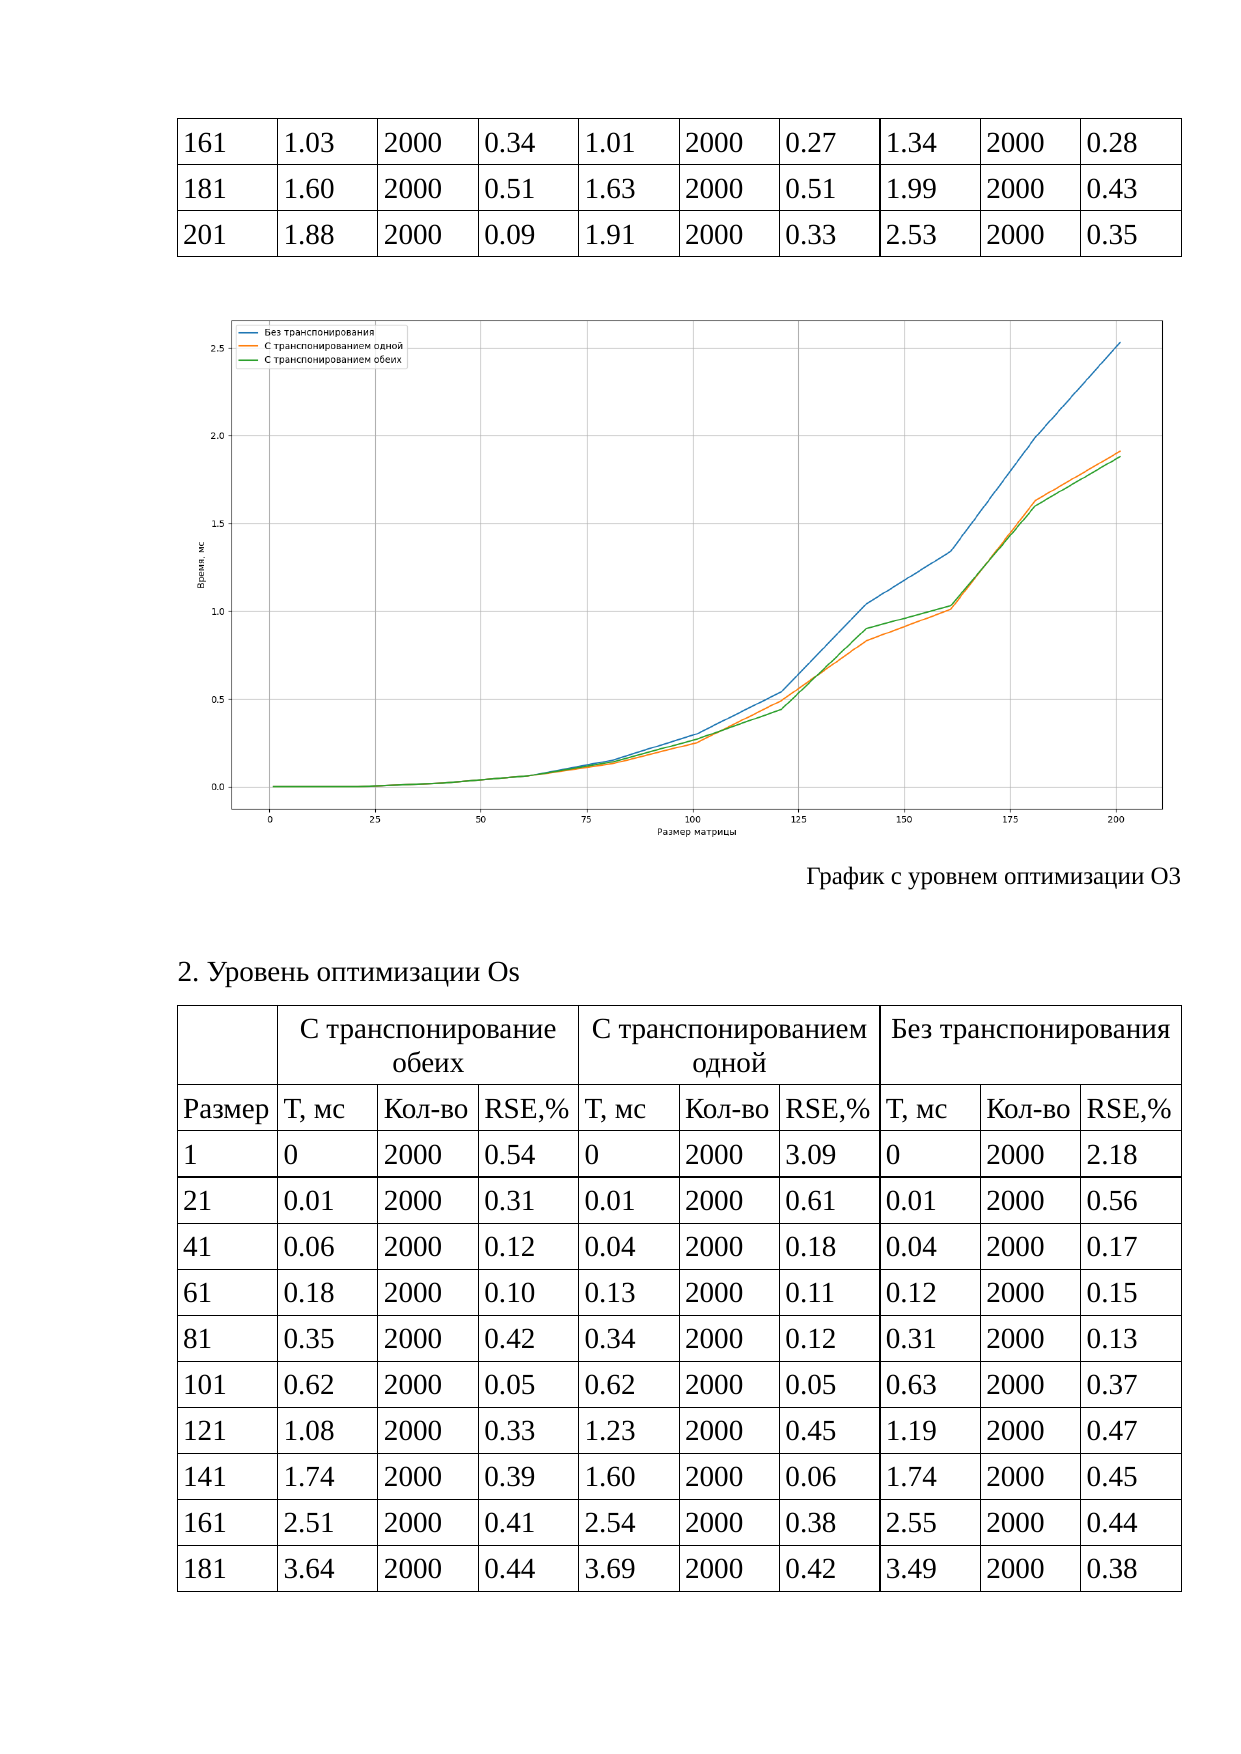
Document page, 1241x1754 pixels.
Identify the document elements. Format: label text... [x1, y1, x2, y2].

table_cell T, мс [579, 1085, 679, 1130]
table_cell 0.06 [780, 1454, 879, 1499]
table_cell 0.01 [579, 1178, 679, 1222]
table_cell 1.74 [881, 1454, 980, 1499]
table_cell 2000 [680, 165, 779, 210]
table_cell 2000 [981, 165, 1080, 210]
table_header [178, 1006, 277, 1084]
table_cell 2000 [680, 1546, 779, 1591]
text 2. Уровень оптимизации Os [177, 954, 1181, 988]
table_cell 0.28 [1081, 119, 1181, 164]
table_cell 2000 [680, 1131, 779, 1176]
table_cell 0.34 [479, 119, 578, 164]
table_cell 0.05 [479, 1362, 578, 1407]
table_cell 2000 [680, 1454, 779, 1499]
table_cell 0.37 [1081, 1362, 1181, 1407]
table_cell 141 [178, 1454, 277, 1499]
table_cell 0.04 [579, 1224, 679, 1268]
table_cell Кол-во [378, 1085, 478, 1130]
table_cell 0.15 [1081, 1270, 1181, 1314]
table_cell 0.39 [479, 1454, 578, 1499]
table_cell 1.60 [579, 1454, 679, 1499]
table_cell 0.35 [278, 1316, 377, 1361]
table_cell 2.18 [1081, 1131, 1181, 1176]
table_cell 0.13 [579, 1270, 679, 1314]
table_cell 2000 [378, 1362, 478, 1407]
table_cell 0.27 [780, 119, 879, 164]
table_cell 1.19 [881, 1408, 980, 1453]
table_cell 0 [278, 1131, 377, 1176]
table_cell 2000 [680, 1270, 779, 1314]
table_cell 2.53 [881, 211, 980, 256]
table_cell 2000 [680, 1316, 779, 1361]
table_cell 0.18 [278, 1270, 377, 1314]
table_cell 2000 [378, 1316, 478, 1361]
table_cell 2000 [981, 1500, 1080, 1545]
table_cell 0.54 [479, 1131, 578, 1176]
table_cell 2000 [981, 1316, 1080, 1361]
table_cell 1.88 [278, 211, 377, 256]
table_cell 0.44 [1081, 1500, 1181, 1545]
table_cell 2000 [378, 119, 478, 164]
table_cell 2000 [981, 1224, 1080, 1268]
table_cell 0.41 [479, 1500, 578, 1545]
table_cell Размер [178, 1085, 277, 1130]
table_cell 2000 [981, 211, 1080, 256]
table_cell 2000 [981, 119, 1080, 164]
table_cell 0.45 [780, 1408, 879, 1453]
table_cell 2000 [378, 1270, 478, 1314]
table_cell 2000 [680, 1224, 779, 1268]
table_cell RSE,% [780, 1085, 879, 1130]
table_cell 3.69 [579, 1546, 679, 1591]
table_cell RSE,% [1081, 1085, 1181, 1130]
table_cell 0.12 [881, 1270, 980, 1314]
table_cell 0.43 [1081, 165, 1181, 210]
table_cell 2000 [680, 1408, 779, 1453]
table_cell 0.06 [278, 1224, 377, 1268]
table_cell T, мс [881, 1085, 980, 1130]
table_cell 2000 [378, 1178, 478, 1222]
table_cell 161 [178, 1500, 277, 1545]
table_cell 0.45 [1081, 1454, 1181, 1499]
table_cell 0.31 [881, 1316, 980, 1361]
table_header С транспонирование обеих [278, 1006, 578, 1084]
text График с уровнем оптимизации О3 [177, 847, 1181, 890]
table_cell 1.01 [579, 119, 679, 164]
table_cell 0.63 [881, 1362, 980, 1407]
table_cell 0.33 [780, 211, 879, 256]
table_cell 2.55 [881, 1500, 980, 1545]
table_cell 1 [178, 1131, 277, 1176]
table_cell 1.63 [579, 165, 679, 210]
table_cell 2000 [680, 211, 779, 256]
table_cell 0.13 [1081, 1316, 1181, 1361]
table_cell 161 [178, 119, 277, 164]
table_cell 0.34 [579, 1316, 679, 1361]
table_cell 2000 [378, 1131, 478, 1176]
table_cell 41 [178, 1224, 277, 1268]
table_cell 0.62 [579, 1362, 679, 1407]
table_header С транспонированием одной [579, 1006, 879, 1084]
table_cell 0.01 [278, 1178, 377, 1222]
table_cell 1.74 [278, 1454, 377, 1499]
table_cell 0.33 [479, 1408, 578, 1453]
table_cell 61 [178, 1270, 277, 1314]
table_cell 0.18 [780, 1224, 879, 1268]
table_cell 2000 [981, 1408, 1080, 1453]
table_cell 0.35 [1081, 211, 1181, 256]
table_cell 0.44 [479, 1546, 578, 1591]
table_cell 0.09 [479, 211, 578, 256]
table_cell 2000 [680, 1362, 779, 1407]
table_cell Кол-во [680, 1085, 779, 1130]
table_cell 81 [178, 1316, 277, 1361]
table_cell 0.62 [278, 1362, 377, 1407]
table_cell 0.47 [1081, 1408, 1181, 1453]
table_cell 0.01 [881, 1178, 980, 1222]
table_cell 3.49 [881, 1546, 980, 1591]
table_cell 1.91 [579, 211, 679, 256]
table_cell 2000 [378, 165, 478, 210]
table_cell 2000 [981, 1131, 1080, 1176]
table_cell 0.51 [780, 165, 879, 210]
table_cell Кол-во [981, 1085, 1080, 1130]
table_cell 2000 [981, 1454, 1080, 1499]
table_cell 2000 [378, 1546, 478, 1591]
table_cell 2000 [378, 1224, 478, 1268]
table_cell 2000 [378, 1408, 478, 1453]
table_cell 181 [178, 165, 277, 210]
table_cell T, мс [278, 1085, 377, 1130]
table_cell 181 [178, 1546, 277, 1591]
table_cell 2000 [378, 211, 478, 256]
table_cell 0.56 [1081, 1178, 1181, 1222]
table_cell 2000 [680, 1178, 779, 1222]
table_cell 121 [178, 1408, 277, 1453]
table_cell 0 [579, 1131, 679, 1176]
table_cell 0.12 [780, 1316, 879, 1361]
table_cell 0.61 [780, 1178, 879, 1222]
picture [177, 307, 1182, 847]
table_cell 1.23 [579, 1408, 679, 1453]
table_cell 21 [178, 1178, 277, 1222]
table_cell 0.11 [780, 1270, 879, 1314]
table_cell 0.38 [1081, 1546, 1181, 1591]
table_cell 1.08 [278, 1408, 377, 1453]
table_cell 2000 [378, 1454, 478, 1499]
table_cell 2000 [981, 1270, 1080, 1314]
table_cell 1.60 [278, 165, 377, 210]
table_cell 2000 [378, 1500, 478, 1545]
table_cell 201 [178, 211, 277, 256]
table_cell 0.42 [780, 1546, 879, 1591]
table_cell 0.10 [479, 1270, 578, 1314]
table_cell 2000 [680, 1500, 779, 1545]
table_cell 2.54 [579, 1500, 679, 1545]
table_cell 2.51 [278, 1500, 377, 1545]
table_cell 2000 [981, 1362, 1080, 1407]
table_cell 101 [178, 1362, 277, 1407]
table_header Без транспонирования [881, 1006, 1181, 1084]
table_cell 2000 [981, 1178, 1080, 1222]
table_cell 0.05 [780, 1362, 879, 1407]
table_cell 0.04 [881, 1224, 980, 1268]
table_cell 0.51 [479, 165, 578, 210]
table_cell 2000 [680, 119, 779, 164]
table_cell 0.12 [479, 1224, 578, 1268]
table_cell 3.09 [780, 1131, 879, 1176]
table_cell 0.31 [479, 1178, 578, 1222]
table_cell 3.64 [278, 1546, 377, 1591]
table_cell 0.42 [479, 1316, 578, 1361]
table_cell RSE,% [479, 1085, 578, 1130]
table_cell 0.38 [780, 1500, 879, 1545]
table_cell 1.03 [278, 119, 377, 164]
table_cell 0.17 [1081, 1224, 1181, 1268]
table_cell 1.34 [881, 119, 980, 164]
table_cell 0 [881, 1131, 980, 1176]
table_cell 1.99 [881, 165, 980, 210]
table_cell 2000 [981, 1546, 1080, 1591]
